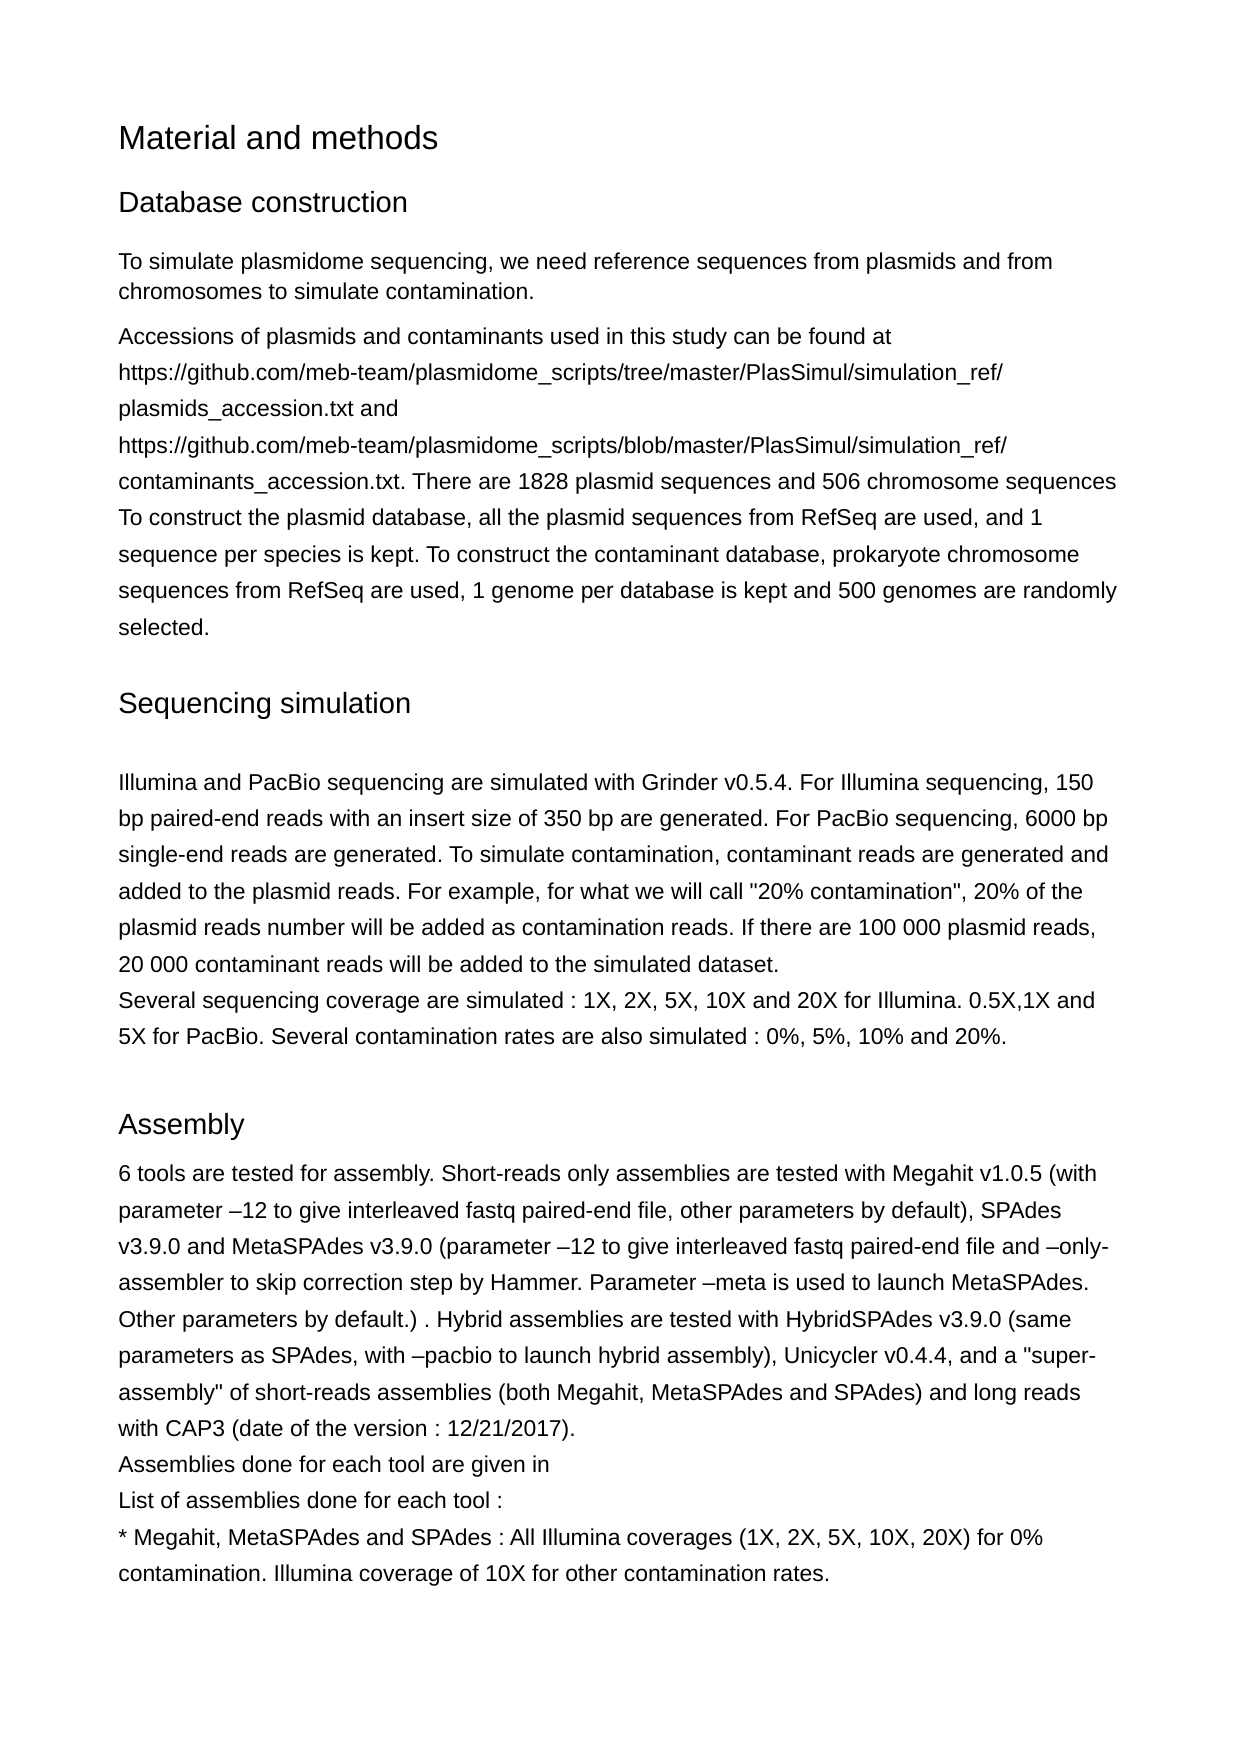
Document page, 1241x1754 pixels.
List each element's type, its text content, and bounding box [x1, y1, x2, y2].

text To simulate plasmidome sequencing, we need reference sequences from plasmids and from chromosomes to simulate contamination. [118, 248, 1122, 304]
text List of assemblies done for each tool : [118, 1487, 1122, 1514]
text Accessions of plasmids and contaminants used in this study can be found at https://github.com/meb-team/plasmidome_scripts/tree/master/PlasSimul/simulation_ref/plasmids_accession.txt and https://github.com/meb-team/plasmidome_scripts/blob/master/PlasSimul/simulation_ref/contaminants_accession.txt. There are 1828 plasmid sequences and 506 chromosome sequences [118, 323, 1122, 494]
text Illumina and PacBio sequencing are simulated with Grinder v0.5.4. For Illumina sequencing, 150 bp paired-end reads with an insert size of 350 bp are generated. For PacBio sequencing, 6000 bp single-end reads are generated. To simulate contamination, contaminant reads are generated and added to the plasmid reads. For example, for what we will call "20% contamination", 20% of the plasmid reads number will be added as contamination reads. If there are 100 000 plasmid reads, 20 000 contaminant reads will be added to the simulated dataset. [118, 769, 1122, 977]
text To construct the plasmid database, all the plasmid sequences from RefSeq are used, and 1 sequence per species is kept. To construct the contaminant database, prokaryote chromosome sequences from RefSeq are used, 1 genome per database is kept and 500 genomes are randomly selected. [118, 504, 1122, 640]
text * Megahit, MetaSPAdes and SPAdes : All Illumina coverages (1X, 2X, 5X, 10X, 20X) for 0% contamination. Illumina coverage of 10X for other contamination rates. [118, 1524, 1122, 1587]
text 6 tools are tested for assembly. Short-reads only assemblies are tested with Megahit v1.0.5 (with parameter –12 to give interleaved fastq paired-end file, other parameters by default), SPAdes v3.9.0 and MetaSPAdes v3.9.0 (parameter –12 to give interleaved fastq paired-end file and –only-assembler to skip correction step by Hammer. Parameter –meta is used to launch MetaSPAdes. Other parameters by default.) . Hybrid assemblies are tested with HybridSPAdes v3.9.0 (same parameters as SPAdes, with –pacbio to launch hybrid assembly), Unicycler v0.4.4, and a "super-assembly" of short-reads assemblies (both Megahit, MetaSPAdes and SPAdes) and long reads with CAP3 (date of the version : 12/21/2017). [118, 1160, 1122, 1441]
text Database construction [118, 185, 1122, 219]
text Several sequencing coverage are simulated : 1X, 2X, 5X, 10X and 20X for Illumina. 0.5X,1X and 5X for PacBio. Several contamination rates are also simulated : 0%, 5%, 10% and 20%. [118, 987, 1122, 1049]
text Assembly [118, 1107, 1122, 1141]
text Sequencing simulation [118, 686, 1122, 720]
text Material and methods [118, 118, 1122, 157]
text Assemblies done for each tool are given in [118, 1451, 1122, 1477]
